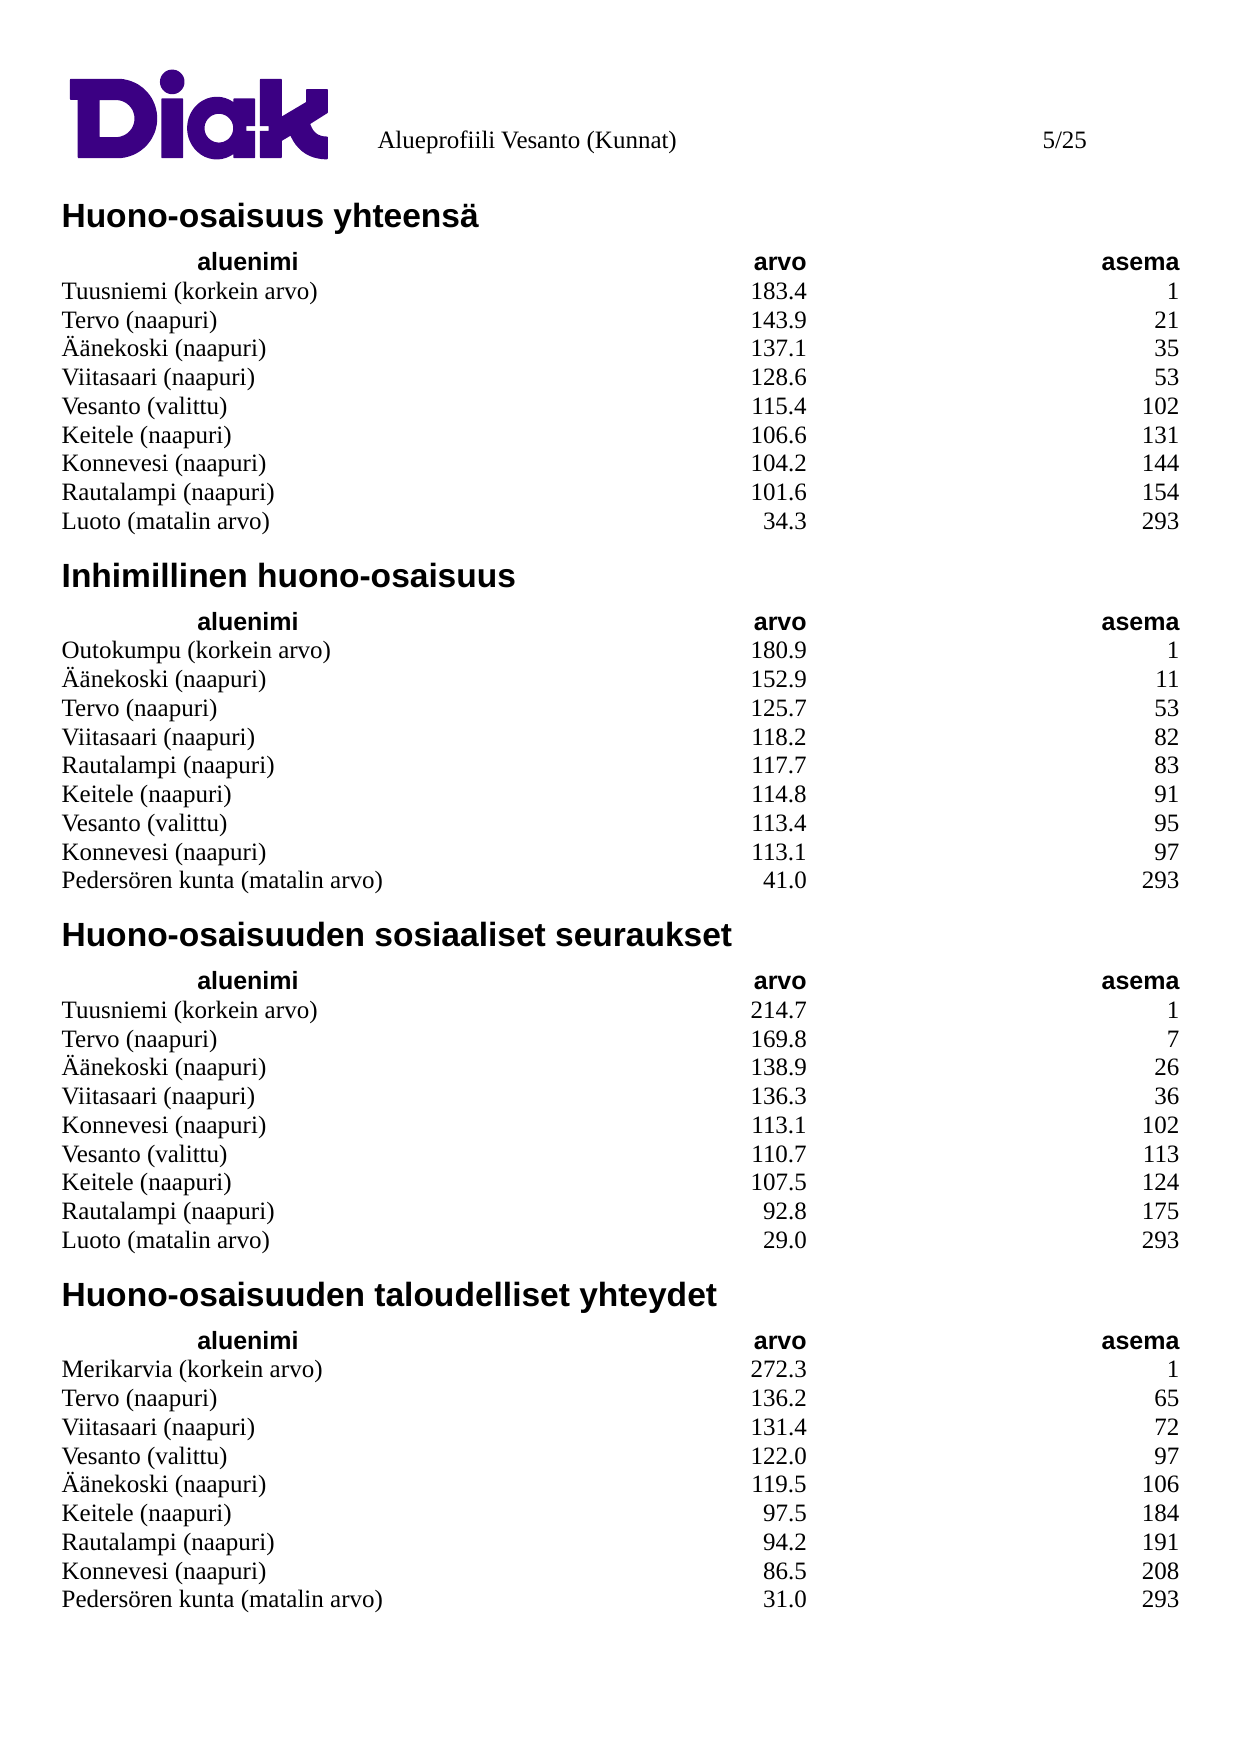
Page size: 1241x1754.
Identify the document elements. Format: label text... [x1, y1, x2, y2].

table_cell 131.4 [434, 1412, 806, 1441]
table_cell 118.2 [434, 722, 806, 751]
table_cell Viitasaari (naapuri) [61, 722, 434, 751]
table_cell 144 [806, 449, 1179, 477]
table_cell Luoto (matalin arvo) [61, 506, 434, 535]
table_cell 11 [806, 664, 1179, 693]
table_cell Äänekoski (naapuri) [61, 1470, 434, 1498]
table_cell 154 [806, 477, 1179, 506]
table_cell 1 [806, 995, 1179, 1024]
table_header asema [806, 1326, 1179, 1354]
table_cell Rautalampi (naapuri) [61, 477, 434, 506]
table_header aluenimi [61, 1326, 434, 1354]
table_header asema [806, 247, 1179, 276]
table_cell Äänekoski (naapuri) [61, 664, 434, 693]
table_cell Tuusniemi (korkein arvo) [61, 276, 434, 305]
table_cell Keitele (naapuri) [61, 1168, 434, 1196]
table_cell 124 [806, 1168, 1179, 1196]
table_cell 113.1 [434, 1110, 806, 1139]
table_cell 95 [806, 808, 1179, 837]
table_header arvo [434, 1326, 806, 1354]
table_cell 21 [806, 305, 1179, 333]
table_cell 136.2 [434, 1383, 806, 1412]
table_cell 113 [806, 1139, 1179, 1167]
table_cell 293 [806, 506, 1179, 535]
table_cell 26 [806, 1053, 1179, 1081]
table_cell 35 [806, 334, 1179, 362]
table_cell 125.7 [434, 693, 806, 722]
table_cell 7 [806, 1024, 1179, 1052]
table_cell Konnevesi (naapuri) [61, 837, 434, 866]
table_cell Viitasaari (naapuri) [61, 1081, 434, 1110]
table_cell 137.1 [434, 334, 806, 362]
table_cell 175 [806, 1196, 1179, 1225]
table_cell Äänekoski (naapuri) [61, 1053, 434, 1081]
table_cell Viitasaari (naapuri) [61, 1412, 434, 1441]
table_cell Konnevesi (naapuri) [61, 1556, 434, 1584]
table_cell 1 [806, 1355, 1179, 1383]
table_cell 180.9 [434, 636, 806, 664]
table_cell 83 [806, 751, 1179, 779]
table_header asema [806, 966, 1179, 995]
table_cell Tervo (naapuri) [61, 1024, 434, 1052]
subtitle Huono-osaisuuden taloudelliset yhteydet [61, 1274, 1179, 1313]
table_header aluenimi [61, 607, 434, 636]
table_cell Vesanto (valittu) [61, 1441, 434, 1469]
table_cell 110.7 [434, 1139, 806, 1167]
table_cell 119.5 [434, 1470, 806, 1498]
table_cell 293 [806, 1225, 1179, 1254]
table_cell 272.3 [434, 1355, 806, 1383]
table_cell 1 [806, 636, 1179, 664]
table_cell 34.3 [434, 506, 806, 535]
table_cell Rautalampi (naapuri) [61, 1527, 434, 1556]
subtitle Huono-osaisuus yhteensä [61, 196, 1179, 235]
table_cell 102 [806, 1110, 1179, 1139]
table_header arvo [434, 966, 806, 995]
table_cell 1 [806, 276, 1179, 305]
table_cell 82 [806, 722, 1179, 751]
table_cell 53 [806, 693, 1179, 722]
table_cell 106 [806, 1470, 1179, 1498]
table_cell Keitele (naapuri) [61, 420, 434, 448]
table_cell 86.5 [434, 1556, 806, 1584]
table_cell Tervo (naapuri) [61, 305, 434, 333]
table_cell 53 [806, 362, 1179, 391]
table_cell 152.9 [434, 664, 806, 693]
table_header arvo [434, 247, 806, 276]
table_cell Vesanto (valittu) [61, 391, 434, 420]
table_cell Keitele (naapuri) [61, 1498, 434, 1527]
table_cell Vesanto (valittu) [61, 808, 434, 837]
table_cell 72 [806, 1412, 1179, 1441]
table_cell 143.9 [434, 305, 806, 333]
table_cell 122.0 [434, 1441, 806, 1469]
table_cell Äänekoski (naapuri) [61, 334, 434, 362]
table_cell 91 [806, 779, 1179, 808]
table_cell Konnevesi (naapuri) [61, 1110, 434, 1139]
table_header arvo [434, 607, 806, 636]
table_cell 41.0 [434, 866, 806, 894]
table_cell Luoto (matalin arvo) [61, 1225, 434, 1254]
subtitle Inhimillinen huono-osaisuus [61, 556, 1179, 594]
table_cell 113.4 [434, 808, 806, 837]
table_header aluenimi [61, 966, 434, 995]
table_cell Konnevesi (naapuri) [61, 449, 434, 477]
table_cell 191 [806, 1527, 1179, 1556]
table_cell 102 [806, 391, 1179, 420]
table_cell 138.9 [434, 1053, 806, 1081]
table_cell Rautalampi (naapuri) [61, 1196, 434, 1225]
table_cell 128.6 [434, 362, 806, 391]
table_cell 97.5 [434, 1498, 806, 1527]
table_cell 65 [806, 1383, 1179, 1412]
table_cell 169.8 [434, 1024, 806, 1052]
table_cell Merikarvia (korkein arvo) [61, 1355, 434, 1383]
table_cell 29.0 [434, 1225, 806, 1254]
table_cell Tervo (naapuri) [61, 693, 434, 722]
table_cell 214.7 [434, 995, 806, 1024]
subtitle Huono-osaisuuden sosiaaliset seuraukset [61, 915, 1179, 954]
table_cell 114.8 [434, 779, 806, 808]
table_cell Rautalampi (naapuri) [61, 751, 434, 779]
table_cell Vesanto (valittu) [61, 1139, 434, 1167]
table_cell 113.1 [434, 837, 806, 866]
table_cell 104.2 [434, 449, 806, 477]
table_header asema [806, 607, 1179, 636]
table_cell 97 [806, 1441, 1179, 1469]
table_cell Outokumpu (korkein arvo) [61, 636, 434, 664]
table_cell 184 [806, 1498, 1179, 1527]
table_cell Pedersören kunta (matalin arvo) [61, 1585, 434, 1613]
table_cell Viitasaari (naapuri) [61, 362, 434, 391]
table_cell 101.6 [434, 477, 806, 506]
table_cell 107.5 [434, 1168, 806, 1196]
table_cell 293 [806, 1585, 1179, 1613]
table_cell Pedersören kunta (matalin arvo) [61, 866, 434, 894]
table_header aluenimi [61, 247, 434, 276]
table_cell 36 [806, 1081, 1179, 1110]
table_cell 208 [806, 1556, 1179, 1584]
table_cell 293 [806, 866, 1179, 894]
table_cell 94.2 [434, 1527, 806, 1556]
table_cell Tuusniemi (korkein arvo) [61, 995, 434, 1024]
table_cell 97 [806, 837, 1179, 866]
table_cell 106.6 [434, 420, 806, 448]
table_cell 92.8 [434, 1196, 806, 1225]
table_cell Tervo (naapuri) [61, 1383, 434, 1412]
table_cell 131 [806, 420, 1179, 448]
table_cell 31.0 [434, 1585, 806, 1613]
table_cell 183.4 [434, 276, 806, 305]
table_cell 117.7 [434, 751, 806, 779]
table_cell Keitele (naapuri) [61, 779, 434, 808]
table_cell 115.4 [434, 391, 806, 420]
table_cell 136.3 [434, 1081, 806, 1110]
